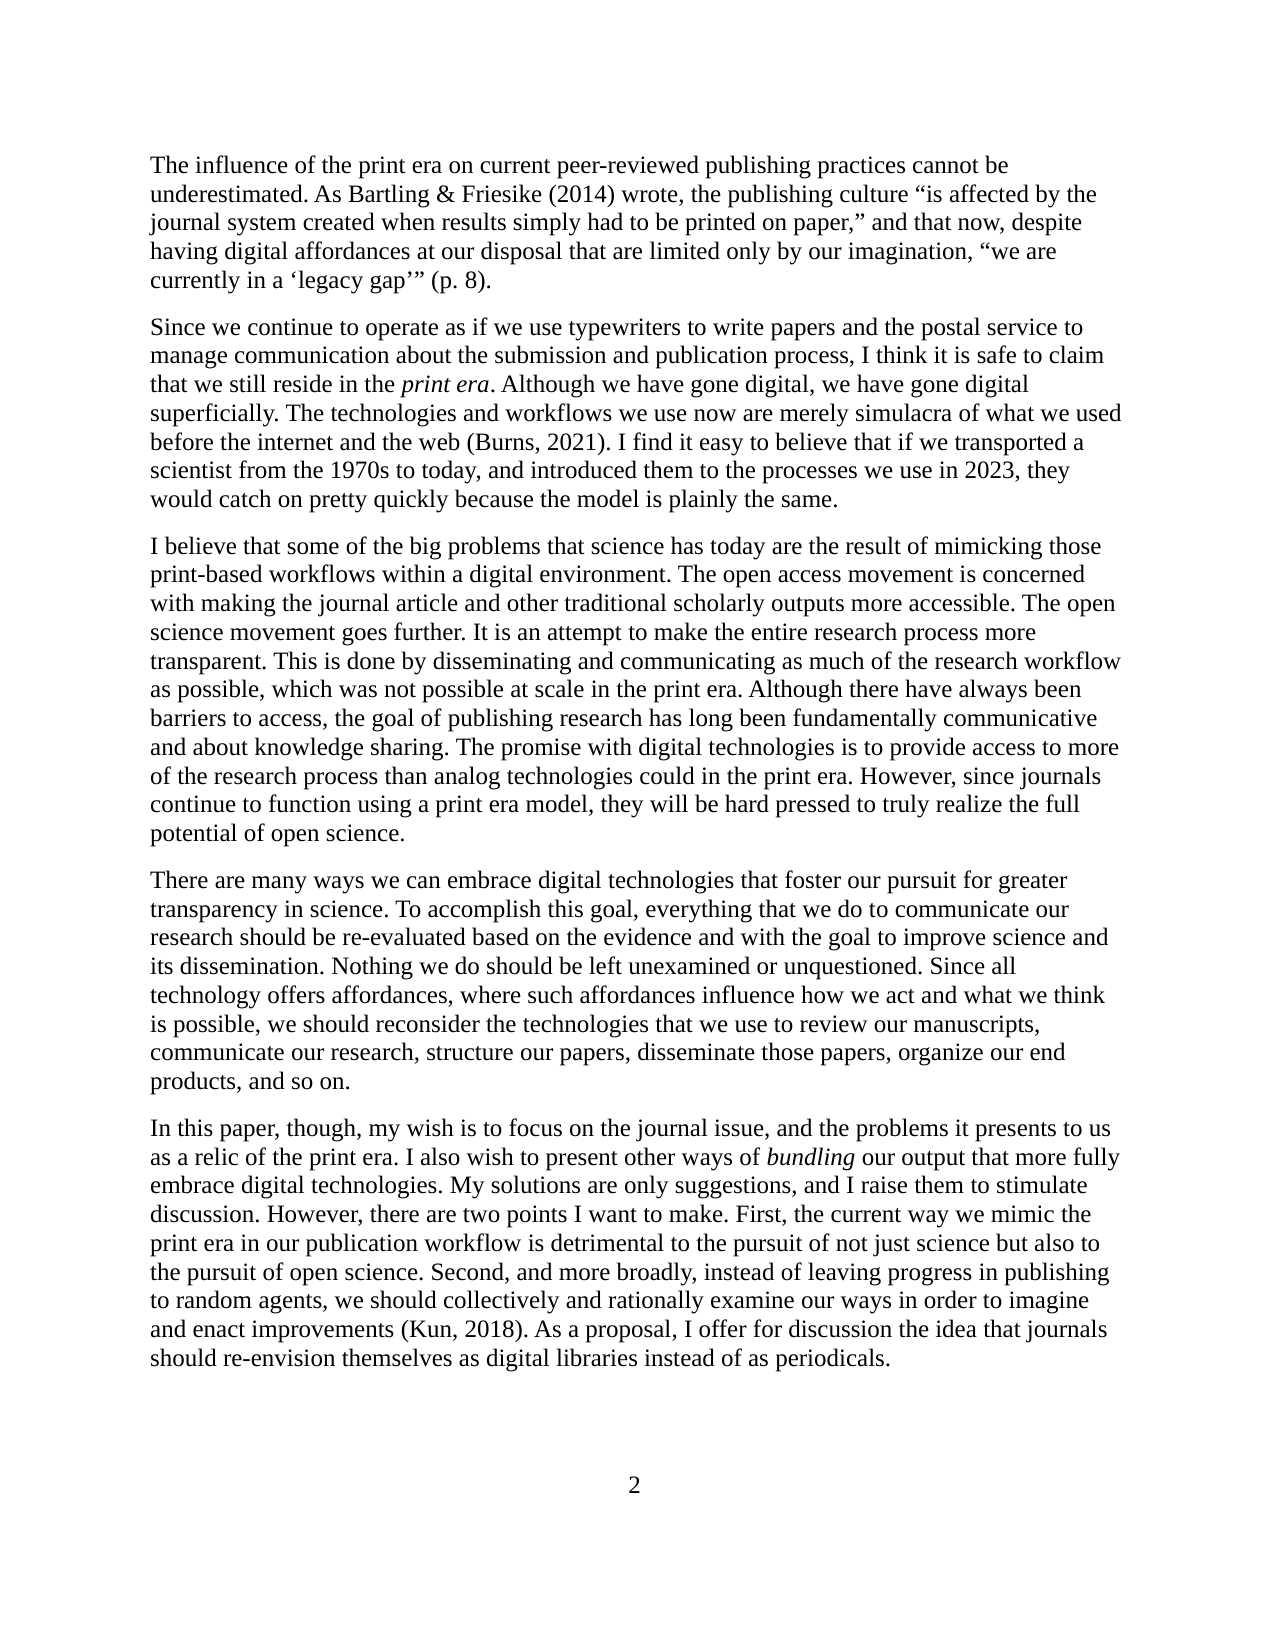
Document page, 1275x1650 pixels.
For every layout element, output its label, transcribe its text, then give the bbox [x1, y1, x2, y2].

text The influence of the print era on current peer-reviewed publishing practices cannot be underestimated. As Bartling & Friesike (2014) wrote, the publishing culture “is affected by the journal system created when results simply had to be printed on paper,” and that now, despite having digital affordances at our disposal that are limited only by our imagination, “we are currently in a ‘legacy gap’” (p. 8). [150, 150, 1125, 294]
text In this paper, though, my wish is to focus on the journal issue, and the problems it presents to us as a relic of the print era. I also wish to present other ways of bundling our output that more fully embrace digital technologies. My solutions are only suggestions, and I raise them to stimulate discussion. However, there are two points I want to make. First, the current way we mimic the print era in our publication workflow is detrimental to the pursuit of not just science but also to the pursuit of open science. Second, and more broadly, instead of leaving progress in publishing to random agents, we should collectively and rationally examine our ways in order to imagine and enact improvements (Kun, 2018). As a proposal, I offer for discussion the idea that journals should re-envision themselves as digital libraries instead of as periodicals. [150, 1113, 1125, 1372]
text I believe that some of the big problems that science has today are the result of mimicking those print-based workflows within a digital environment. The open access movement is concerned with making the journal article and other traditional scholarly outputs more accessible. The open science movement goes further. It is an attempt to make the entire research process more transparent. This is done by disseminating and communicating as much of the research workflow as possible, which was not possible at scale in the print era. Although there have always been barriers to access, the goal of publishing research has long been fundamentally communicative and about knowledge sharing. The promise with digital technologies is to provide access to more of the research process than analog technologies could in the print era. However, since journals continue to function using a print era model, they will be hard pressed to truly realize the full potential of open science. [150, 531, 1125, 847]
text Since we continue to operate as if we use typewriters to write papers and the postal service to manage communication about the submission and publication process, I think it is safe to claim that we still reside in the print era. Although we have gone digital, we have gone digital superficially. The technologies and workflows we use now are merely simulacra of what we used before the internet and the web (Burns, 2021). I find it easy to believe that if we transported a scientist from the 1970s to today, and introduced them to the processes we use in 2023, they would catch on pretty quickly because the model is plainly the same. [150, 312, 1125, 513]
text There are many ways we can embrace digital technologies that foster our pursuit for greater transparency in science. To accomplish this goal, everything that we do to communicate our research should be re-evaluated based on the evidence and with the goal to improve science and its dissemination. Nothing we do should be left unexamined or unquestioned. Since all technology offers affordances, where such affordances influence how we act and what we think is possible, we should reconsider the technologies that we use to review our manuscripts, communicate our research, structure our papers, disseminate those papers, organize our end products, and so on. [150, 865, 1125, 1095]
